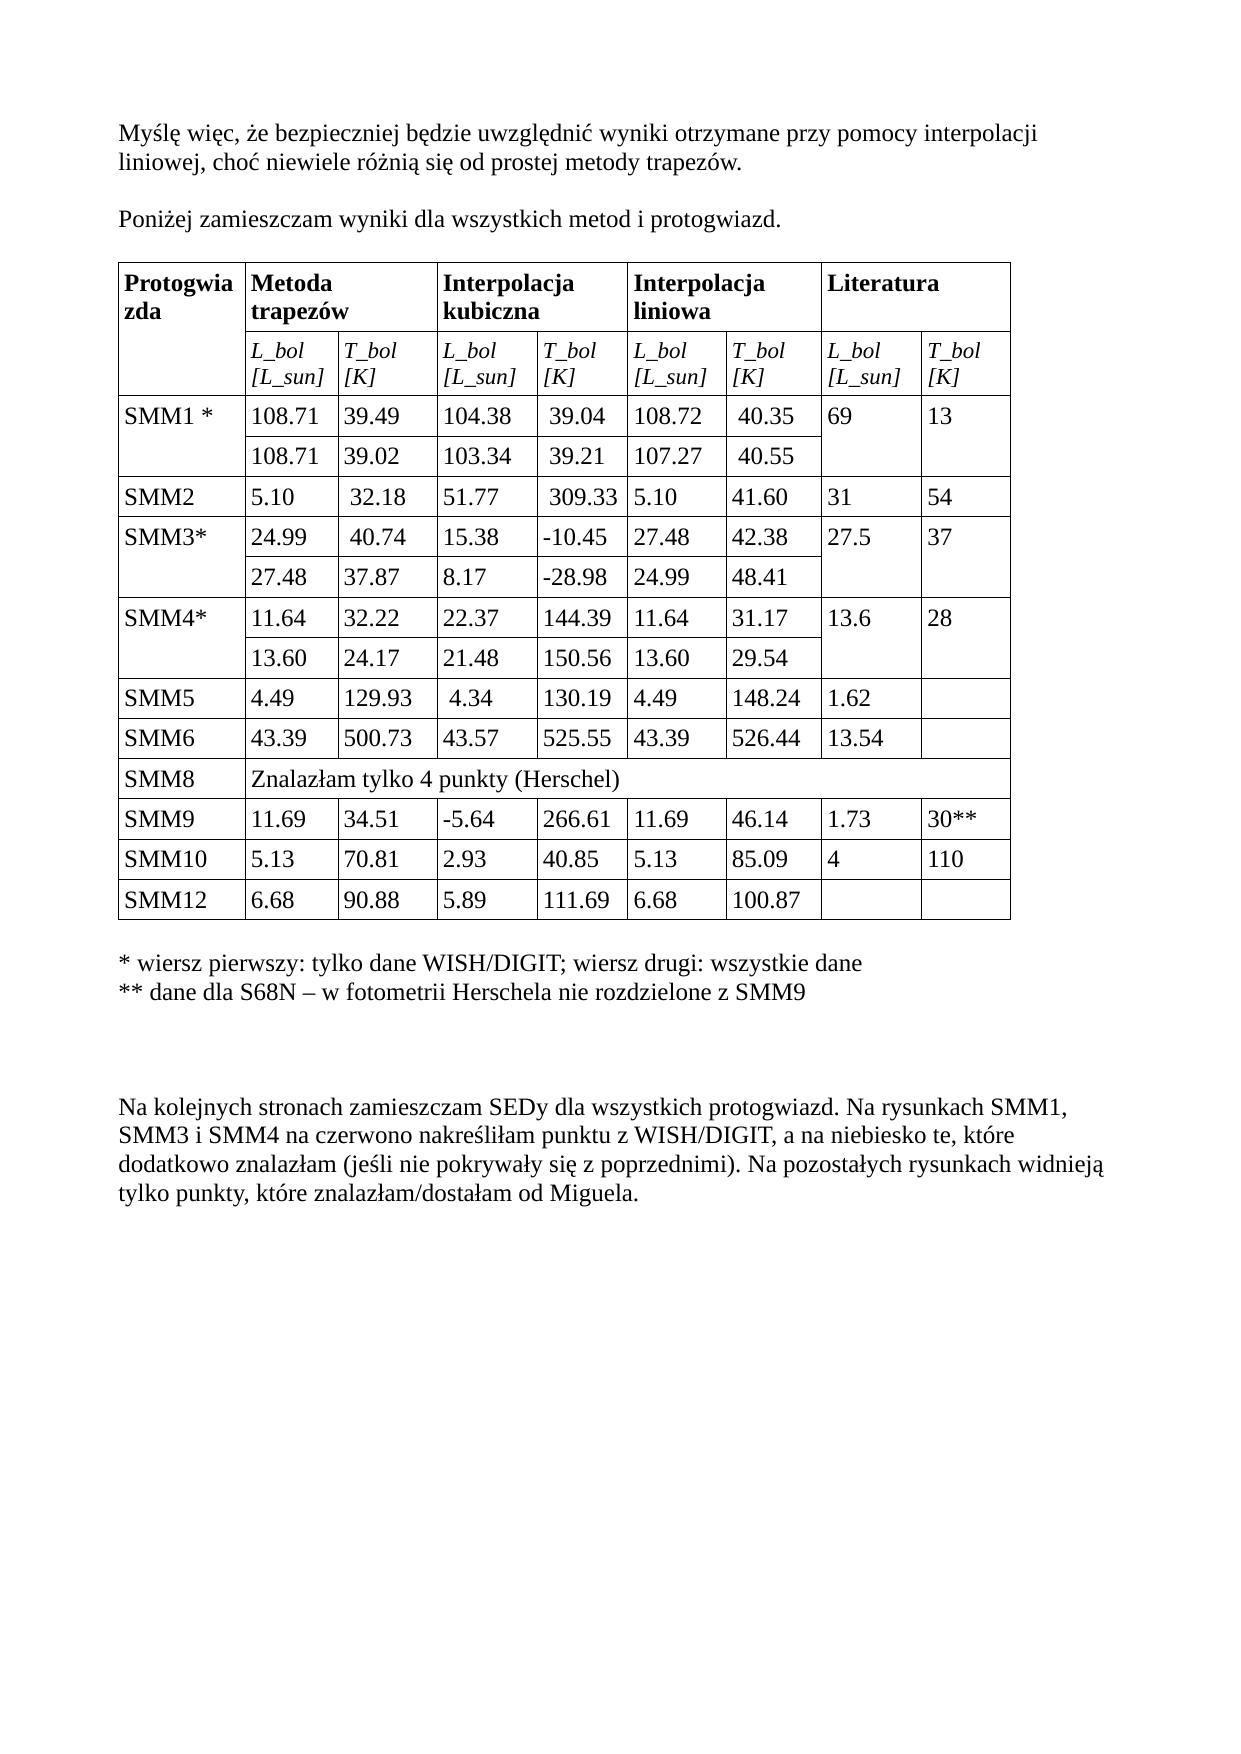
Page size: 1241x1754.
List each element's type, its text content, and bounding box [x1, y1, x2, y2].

table_cell 11.69 [246, 799, 338, 839]
table_cell 90.88 [339, 880, 437, 919]
table_cell 34.51 [339, 799, 437, 839]
table_cell 24.99 [246, 517, 338, 556]
table_header Protogwiazda [119, 263, 245, 395]
text Myślę więc, że bezpieczniej będzie uwzględnić wyniki otrzymane przy pomocy interpolacji liniowej, choć niewiele różnią się od prostej metody trapezów. [118, 118, 1122, 176]
table_cell 6.68 [246, 880, 338, 919]
table_cell 70.81 [339, 840, 437, 879]
table_cell SMM12 [119, 880, 245, 919]
table_cell SMM5 [119, 679, 245, 718]
table_cell 4.34 [438, 679, 537, 718]
table_cell 111.69 [538, 880, 627, 919]
table_cell 13 [922, 396, 1010, 476]
table_cell Znalazłam tylko 4 punkty (Herschel) [246, 759, 1010, 798]
table_cell 46.14 [727, 799, 821, 839]
table_cell 40.74 [339, 517, 437, 556]
table_cell 40.55 [727, 437, 821, 476]
table_cell 148.24 [727, 679, 821, 718]
table_cell 27.48 [628, 517, 726, 556]
table_cell SMM1 * [119, 396, 245, 476]
table_cell 4.49 [628, 679, 726, 718]
table_cell 22.37 [438, 598, 537, 637]
text * wiersz pierwszy: tylko dane WISH/DIGIT; wiersz drugi: wszystkie dane [118, 948, 1122, 977]
table_cell 108.71 [246, 396, 338, 436]
table_cell 32.18 [339, 477, 437, 516]
table_cell [922, 880, 1010, 919]
text Na kolejnych stronach zamieszczam SEDy dla wszystkich protogwiazd. Na rysunkach SMM1, SMM3 i SMM4 na czerwono nakreśliłam punktu z WISH/DIGIT, a na niebiesko te, które dodatkowo znalazłam (jeśli nie pokrywały się z poprzednimi). Na pozostałych rysunkach widnieją tylko punkty, które znalazłam/dostałam od Miguela. [118, 1092, 1122, 1207]
table_cell 15.38 [438, 517, 537, 556]
table_cell -5.64 [438, 799, 537, 839]
table_cell 107.27 [628, 437, 726, 476]
table_cell 4 [822, 840, 921, 879]
table_cell SMM9 [119, 799, 245, 839]
table_cell 37 [922, 517, 1010, 597]
table_cell T_bol [K] [727, 332, 821, 395]
table_header Metoda trapezów [246, 263, 437, 331]
table_cell 39.02 [339, 437, 437, 476]
table_cell SMM10 [119, 840, 245, 879]
table_cell SMM8 [119, 759, 245, 798]
table_cell SMM2 [119, 477, 245, 516]
table_cell 4.49 [246, 679, 338, 718]
table_cell [922, 719, 1010, 758]
table_cell 43.39 [246, 719, 338, 758]
table_cell SMM6 [119, 719, 245, 758]
table_cell 1.73 [822, 799, 921, 839]
table_cell L_bol [L_sun] [246, 332, 338, 395]
table_cell 39.49 [339, 396, 437, 436]
table_cell 110 [922, 840, 1010, 879]
table_cell L_bol [L_sun] [822, 332, 921, 395]
table_cell 104.38 [438, 396, 537, 436]
table_cell 48.41 [727, 557, 821, 597]
text ** dane dla S68N – w fotometrii Herschela nie rozdzielone z SMM9 [118, 977, 1122, 1006]
table_cell 13.60 [246, 638, 338, 677]
table_cell 150.56 [538, 638, 627, 677]
text Poniżej zamieszczam wyniki dla wszystkich metod i protogwiazd. [118, 204, 1122, 233]
table_cell 108.71 [246, 437, 338, 476]
table_cell 5.13 [628, 840, 726, 879]
table_cell -10.45 [538, 517, 627, 556]
table_cell 500.73 [339, 719, 437, 758]
table_cell 11.64 [246, 598, 338, 637]
table_cell T_bol [K] [339, 332, 437, 395]
table_cell 129.93 [339, 679, 437, 718]
table_cell 31.17 [727, 598, 821, 637]
table_cell 108.72 [628, 396, 726, 436]
table_cell 6.68 [628, 880, 726, 919]
table_header Literatura [822, 263, 1010, 331]
table_cell 144.39 [538, 598, 627, 637]
table_cell SMM3* [119, 517, 245, 597]
table_cell 24.17 [339, 638, 437, 677]
table_cell 13.60 [628, 638, 726, 677]
table_cell 2.93 [438, 840, 537, 879]
table_header Interpolacja liniowa [628, 263, 821, 331]
table_cell 69 [822, 396, 921, 476]
table_cell -28.98 [538, 557, 627, 597]
table_cell 32.22 [339, 598, 437, 637]
table_cell 8.17 [438, 557, 537, 597]
table_cell 39.21 [538, 437, 627, 476]
table_cell 28 [922, 598, 1010, 677]
table_cell 309.33 [538, 477, 627, 516]
table_cell T_bol [K] [922, 332, 1010, 395]
table_cell [822, 880, 921, 919]
table_cell 5.10 [628, 477, 726, 516]
table_cell 266.61 [538, 799, 627, 839]
table_cell 31 [822, 477, 921, 516]
table_cell 37.87 [339, 557, 437, 597]
table_cell SMM4* [119, 598, 245, 677]
table_cell 525.55 [538, 719, 627, 758]
table_cell 27.48 [246, 557, 338, 597]
table_cell 24.99 [628, 557, 726, 597]
table_cell 27.5 [822, 517, 921, 597]
table_cell 42.38 [727, 517, 821, 556]
table_cell T_bol [K] [538, 332, 627, 395]
table_cell 13.54 [822, 719, 921, 758]
table_cell 5.10 [246, 477, 338, 516]
table_cell 54 [922, 477, 1010, 516]
table_cell 5.89 [438, 880, 537, 919]
table_cell 85.09 [727, 840, 821, 879]
table_cell L_bol [L_sun] [628, 332, 726, 395]
table_cell 526.44 [727, 719, 821, 758]
table_cell 11.69 [628, 799, 726, 839]
table_cell 40.35 [727, 396, 821, 436]
table_cell 13.6 [822, 598, 921, 677]
table_cell 29.54 [727, 638, 821, 677]
table_cell 51.77 [438, 477, 537, 516]
table_cell 39.04 [538, 396, 627, 436]
table_cell 43.57 [438, 719, 537, 758]
table_cell 100.87 [727, 880, 821, 919]
table_cell 21.48 [438, 638, 537, 677]
table_cell [922, 679, 1010, 718]
table_cell 40.85 [538, 840, 627, 879]
table_cell 130.19 [538, 679, 627, 718]
table_cell 1.62 [822, 679, 921, 718]
table_cell 41.60 [727, 477, 821, 516]
table_cell L_bol [L_sun] [438, 332, 537, 395]
table_cell 30** [922, 799, 1010, 839]
table_header Interpolacja kubiczna [438, 263, 627, 331]
table_cell 5.13 [246, 840, 338, 879]
table_cell 11.64 [628, 598, 726, 637]
table_cell 43.39 [628, 719, 726, 758]
table_cell 103.34 [438, 437, 537, 476]
